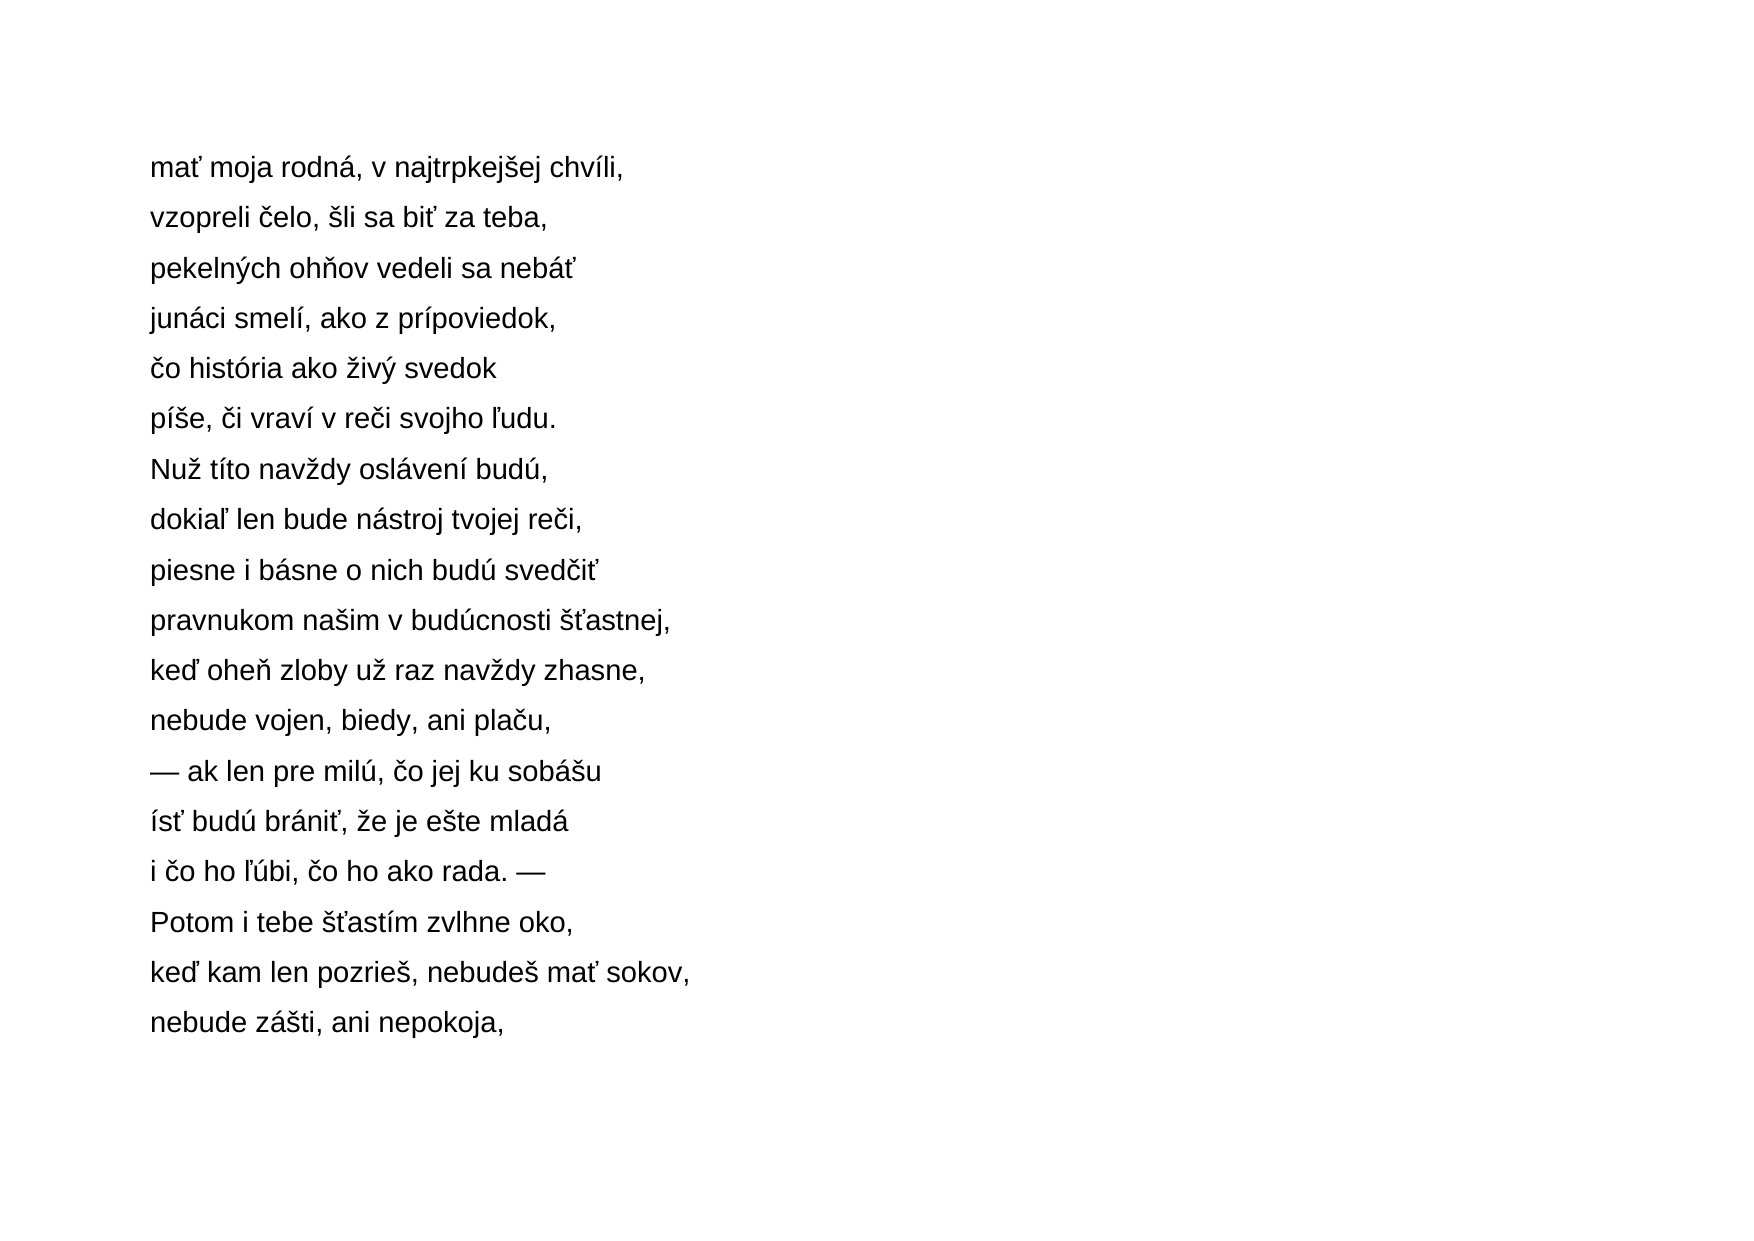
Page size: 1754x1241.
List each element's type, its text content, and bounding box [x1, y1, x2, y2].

text pekelných ohňov vedeli sa nebáť [150, 251, 1243, 284]
text keď kam len pozrieš, nebudeš mať sokov, [150, 955, 1243, 988]
text vzopreli čelo, šli sa biť za teba, [150, 200, 1243, 234]
text keď oheň zloby už raz navždy zhasne, [150, 653, 1243, 687]
text i čo ho ľúbi, čo ho ako rada. — [150, 854, 1243, 888]
text čo história ako živý svedok [150, 351, 1243, 385]
text mať moja rodná, v najtrpkejšej chvíli, [150, 150, 1243, 183]
text piesne i básne o nich budú svedčiť [150, 552, 1243, 586]
text píše, či vraví v reči svojho ľudu. [150, 402, 1243, 435]
text junáci smelí, ako z prípoviedok, [150, 301, 1243, 334]
text nebude zášti, ani nepokoja, [150, 1005, 1243, 1039]
text nebude vojen, biedy, ani plaču, [150, 703, 1243, 737]
text — ak len pre milú, čo jej ku sobášu [150, 754, 1243, 787]
text ísť budú brániť, že je ešte mladá [150, 804, 1243, 838]
text pravnukom našim v budúcnosti šťastnej, [150, 603, 1243, 636]
text Potom i tebe šťastím zvlhne oko, [150, 905, 1243, 938]
text Nuž títo navždy oslávení budú, [150, 452, 1243, 485]
text dokiaľ len bude nástroj tvojej reči, [150, 502, 1243, 536]
